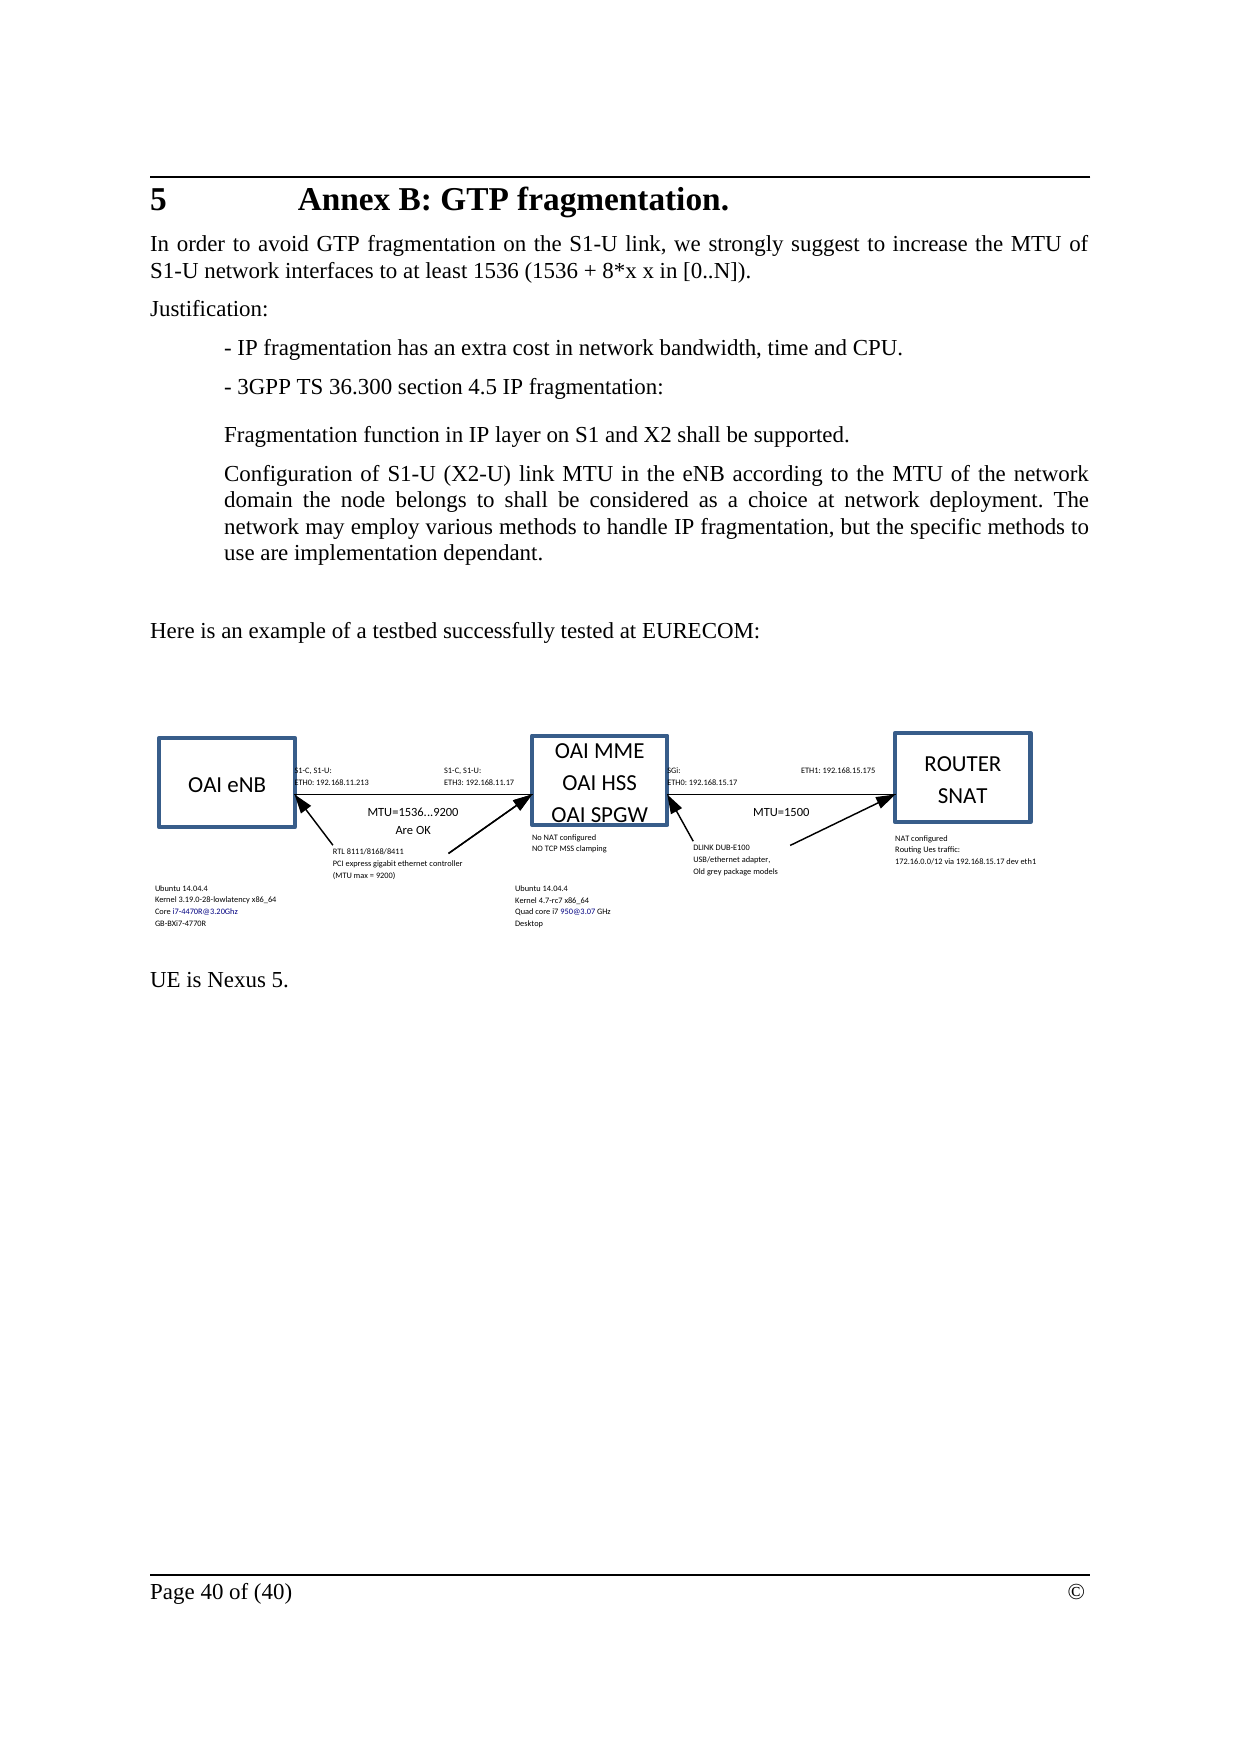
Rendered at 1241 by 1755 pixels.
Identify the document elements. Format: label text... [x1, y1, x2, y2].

text UE is Nexus 5. [150, 967, 1090, 993]
subtitle Annex B: GTP fragmentation. [150, 179, 1090, 218]
text - 3GPP TS 36.300 section 4.5 IP fragmentation: [224, 373, 1090, 409]
text - IP fragmentation has an extra cost in network bandwidth, time and CPU. [224, 334, 1090, 361]
text In order to avoid GTP fragmentation on the S1-U link, we strongly suggest to increase the MTU of S1-U network interfaces to at least 1536 (1536 + 8*x x in [0..N]). [150, 230, 1090, 283]
text Justification: [150, 296, 1090, 322]
text Configuration of S1-U (X2-U) link MTU in the eNB according to the MTU of the network domain the node belongs to shall be considered as a choice at network deployment. The network may employ various methods to handle IP fragmentation, but the specific methods to use are implementation dependant. [224, 460, 1090, 566]
text Fragmentation function in IP layer on S1 and X2 shall be supported. [224, 421, 1090, 448]
text Here is an example of a testbed successfully tested at EURECOM: [150, 617, 1090, 643]
